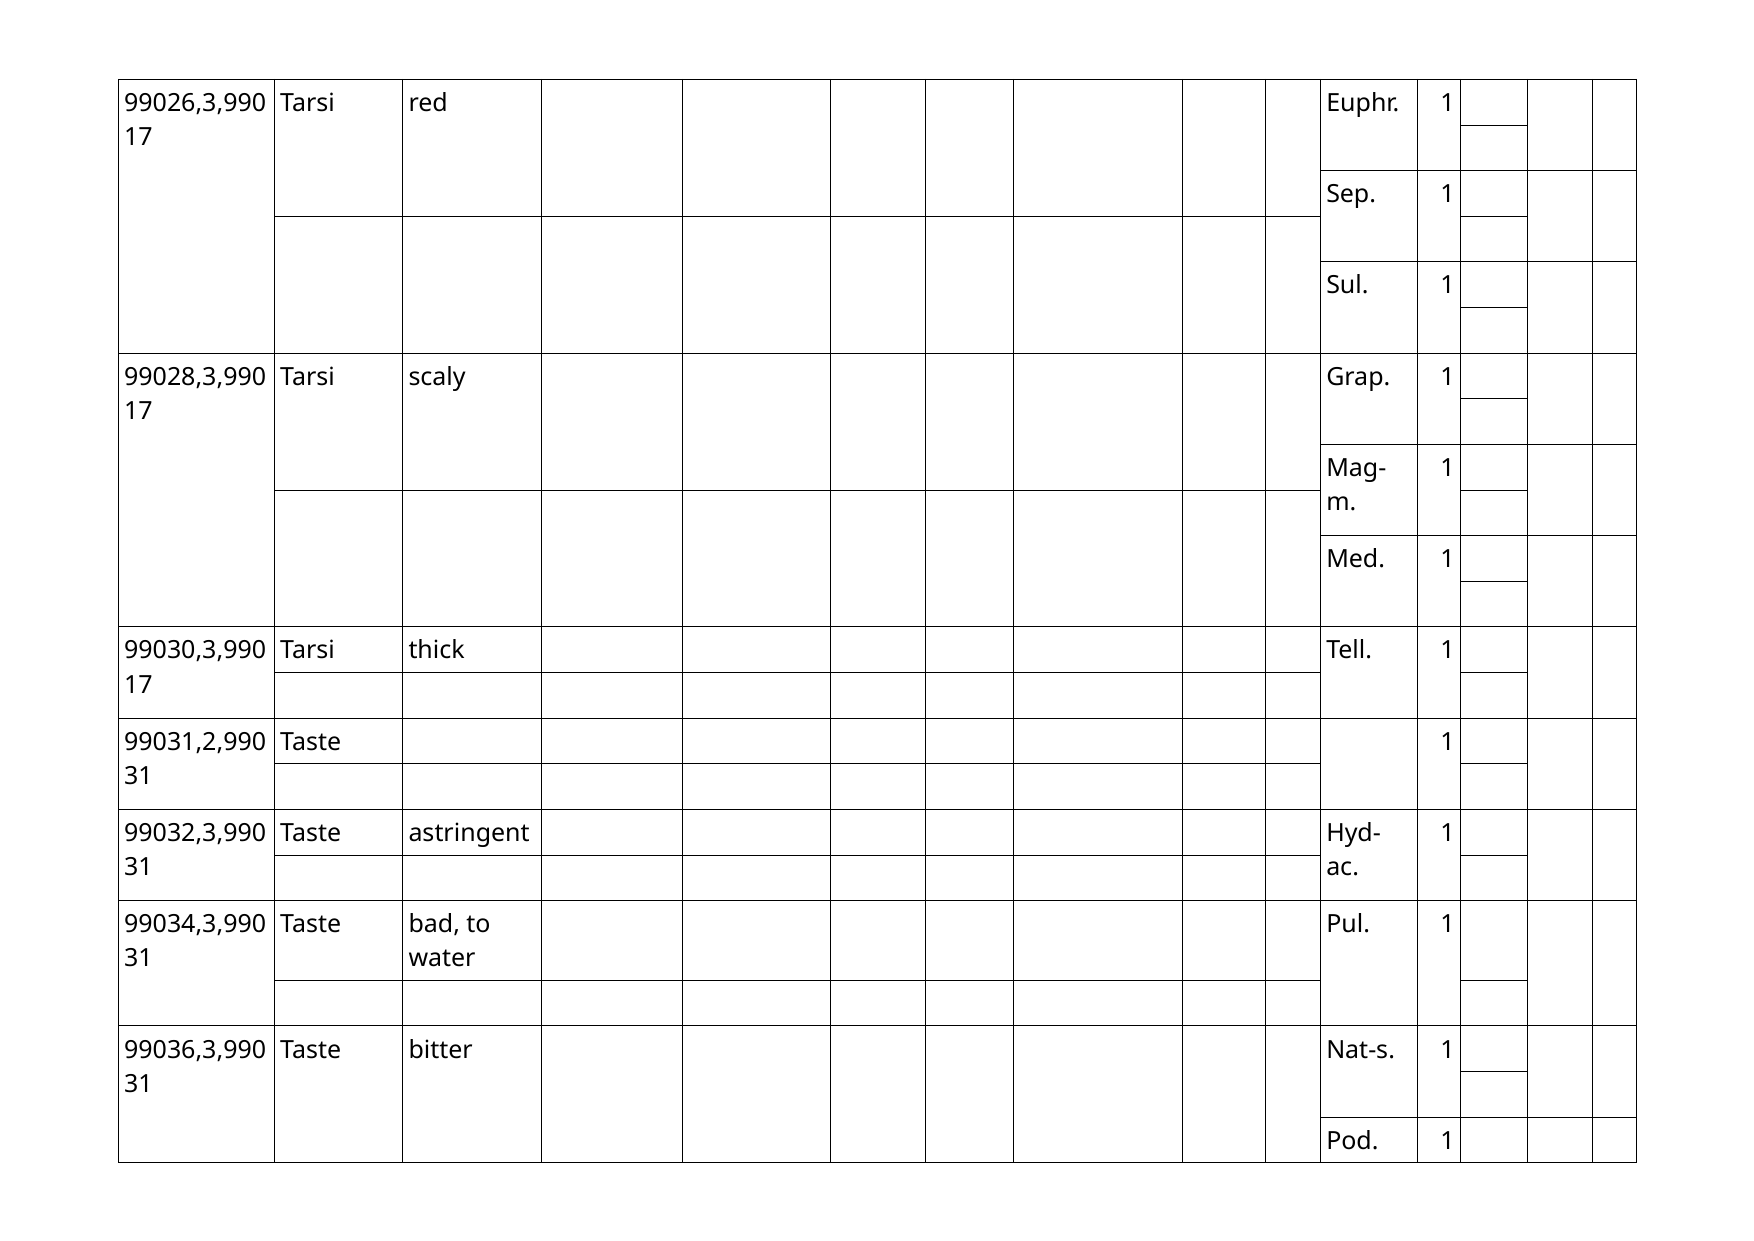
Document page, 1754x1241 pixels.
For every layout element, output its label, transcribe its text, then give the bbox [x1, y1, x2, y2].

table_cell [926, 491, 1013, 626]
table_cell [1461, 536, 1527, 581]
table_cell [683, 764, 830, 809]
table_cell [1266, 491, 1320, 626]
table_cell [1528, 171, 1592, 261]
table_cell [1528, 80, 1592, 170]
table_cell [1461, 308, 1527, 353]
table_cell [1593, 354, 1636, 444]
table_cell bitter [403, 1026, 541, 1162]
table_cell [275, 673, 402, 718]
table_cell [1014, 764, 1182, 809]
table_cell [683, 354, 830, 489]
table_cell [1461, 582, 1527, 626]
table_cell 1 [1418, 719, 1460, 809]
table_cell [403, 719, 541, 763]
table_cell [1266, 981, 1320, 1025]
table_cell [1183, 719, 1265, 763]
table_cell [683, 719, 830, 763]
table_cell [1014, 901, 1182, 980]
table_cell [1183, 217, 1265, 353]
table_cell [831, 491, 925, 626]
table_cell bad, to water [403, 901, 541, 980]
table_cell [926, 764, 1013, 809]
table_cell [683, 981, 830, 1025]
table_cell Sul. [1321, 262, 1417, 353]
table_cell astringent [403, 810, 541, 854]
table_cell Pod. [1321, 1118, 1417, 1162]
table_cell [1461, 627, 1527, 672]
table_cell [926, 80, 1013, 216]
table_cell [683, 810, 830, 854]
table_cell [926, 627, 1013, 672]
table_cell [831, 1026, 925, 1162]
table_cell [1266, 856, 1320, 900]
table_cell [1528, 901, 1592, 1025]
table_cell [542, 627, 682, 672]
table_cell [831, 764, 925, 809]
table_cell [1183, 764, 1265, 809]
table_cell 1 [1418, 354, 1460, 444]
table_cell [542, 354, 682, 489]
table_cell [831, 673, 925, 718]
table_cell [1528, 536, 1592, 626]
table_cell [542, 981, 682, 1025]
table_cell [275, 491, 402, 626]
table_cell 1 [1418, 1118, 1460, 1162]
table_cell [1461, 764, 1527, 809]
table_cell [831, 981, 925, 1025]
table_cell [1461, 901, 1527, 980]
table_cell [1593, 262, 1636, 353]
table_cell [1593, 627, 1636, 718]
table_cell Hyd-ac. [1321, 810, 1417, 900]
table_cell [1461, 445, 1527, 489]
table_cell [1528, 719, 1592, 809]
table_cell 1 [1418, 536, 1460, 626]
table_cell Taste [275, 719, 402, 763]
table_cell [1266, 1026, 1320, 1162]
table_cell Tell. [1321, 627, 1417, 718]
table_cell [683, 901, 830, 980]
table_cell [1593, 1026, 1636, 1117]
table_cell 99031,2,99031 [119, 719, 274, 809]
table_cell [542, 80, 682, 216]
table_cell [1593, 810, 1636, 900]
table_cell [1593, 536, 1636, 626]
table_cell [1461, 354, 1527, 398]
table_cell 1 [1418, 1026, 1460, 1117]
table_cell [1528, 627, 1592, 718]
table_cell [1461, 80, 1527, 124]
table_cell [1266, 354, 1320, 489]
table_cell [831, 810, 925, 854]
table_cell [1014, 856, 1182, 900]
table_cell [1593, 445, 1636, 535]
table_cell Sep. [1321, 171, 1417, 261]
table_cell [1461, 399, 1527, 444]
table_cell Taste [275, 810, 402, 854]
table_cell [1461, 1072, 1527, 1117]
table_cell Taste [275, 901, 402, 980]
table_cell [1528, 445, 1592, 535]
table_cell 99026,3,99017 [119, 80, 274, 353]
table_cell [542, 856, 682, 900]
table_cell [403, 981, 541, 1025]
table_cell [1528, 354, 1592, 444]
table_cell [831, 719, 925, 763]
table_cell [1593, 901, 1636, 1025]
table_cell [831, 856, 925, 900]
table_cell [1593, 719, 1636, 809]
table_cell [542, 491, 682, 626]
table_cell [683, 856, 830, 900]
table_cell [1528, 810, 1592, 900]
table_cell [275, 981, 402, 1025]
table_cell thick [403, 627, 541, 672]
table_cell 1 [1418, 80, 1460, 170]
table_cell red [403, 80, 541, 216]
table_cell 99028,3,99017 [119, 354, 274, 626]
table_cell [831, 354, 925, 489]
table_cell 99034,3,99031 [119, 901, 274, 1025]
table_cell 99030,3,99017 [119, 627, 274, 718]
table_cell [542, 764, 682, 809]
table_cell 1 [1418, 627, 1460, 718]
table_cell [1183, 901, 1265, 980]
table_cell Taste [275, 1026, 402, 1162]
table_cell [403, 856, 541, 900]
table_cell [1014, 627, 1182, 672]
table_cell [1461, 856, 1527, 900]
table_cell [1266, 627, 1320, 672]
table_cell [1461, 491, 1527, 535]
table_cell 99036,3,99031 [119, 1026, 274, 1162]
table_cell 99032,3,99031 [119, 810, 274, 900]
table_cell [1183, 80, 1265, 216]
table_cell [1014, 491, 1182, 626]
table_cell [1266, 901, 1320, 980]
table_cell [1183, 673, 1265, 718]
table_cell [1528, 1118, 1592, 1162]
table_cell Nat-s. [1321, 1026, 1417, 1117]
table_cell scaly [403, 354, 541, 489]
table_cell [831, 627, 925, 672]
table_cell [1183, 354, 1265, 489]
table_cell [926, 901, 1013, 980]
table_cell [683, 491, 830, 626]
table_cell [683, 1026, 830, 1162]
table_cell [1321, 719, 1417, 809]
table_cell Euphr. [1321, 80, 1417, 170]
table_cell [926, 810, 1013, 854]
table_cell [1183, 810, 1265, 854]
table_cell [1461, 262, 1527, 307]
table_cell [1266, 217, 1320, 353]
table_cell [926, 856, 1013, 900]
table_cell 1 [1418, 262, 1460, 353]
table_cell [1014, 80, 1182, 216]
table_cell Pul. [1321, 901, 1417, 1025]
table_cell Grap. [1321, 354, 1417, 444]
table_cell Tarsi [275, 80, 402, 216]
table_cell [1014, 354, 1182, 489]
table_cell [926, 217, 1013, 353]
table_cell [542, 217, 682, 353]
table_cell [403, 491, 541, 626]
table_cell [831, 901, 925, 980]
table_cell [542, 673, 682, 718]
table_cell [542, 810, 682, 854]
table_cell [1183, 856, 1265, 900]
table_cell [403, 764, 541, 809]
table_cell [1593, 1118, 1636, 1162]
table_cell Tarsi [275, 627, 402, 672]
table_cell [831, 80, 925, 216]
table_cell [1014, 810, 1182, 854]
table_cell [1183, 491, 1265, 626]
table_cell [403, 673, 541, 718]
table_cell [1461, 981, 1527, 1025]
table_cell 1 [1418, 171, 1460, 261]
table_cell [1593, 171, 1636, 261]
table_cell [1461, 1026, 1527, 1071]
table_cell [1014, 217, 1182, 353]
table_cell [1266, 673, 1320, 718]
table_cell [1266, 719, 1320, 763]
table_cell [1461, 217, 1527, 261]
table_cell [683, 673, 830, 718]
table_cell [1266, 810, 1320, 854]
table_cell [1461, 673, 1527, 718]
table_cell [542, 901, 682, 980]
table_cell [542, 719, 682, 763]
table_cell [1593, 80, 1636, 170]
table_cell [926, 354, 1013, 489]
table_cell [1461, 126, 1527, 170]
table_cell [275, 217, 402, 353]
table_cell [542, 1026, 682, 1162]
table_cell [926, 719, 1013, 763]
table_cell [683, 627, 830, 672]
table_cell [1014, 673, 1182, 718]
table_cell [1014, 719, 1182, 763]
table_cell [926, 981, 1013, 1025]
table_cell [1461, 171, 1527, 216]
table_cell [926, 673, 1013, 718]
table_cell Mag-m. [1321, 445, 1417, 535]
table_cell [683, 217, 830, 353]
table_cell 1 [1418, 901, 1460, 1025]
table_cell [1014, 981, 1182, 1025]
table_cell [926, 1026, 1013, 1162]
table_cell [1183, 981, 1265, 1025]
table_cell [275, 856, 402, 900]
table_cell [1183, 1026, 1265, 1162]
table_cell [403, 217, 541, 353]
table_cell [831, 217, 925, 353]
table_cell [1528, 1026, 1592, 1117]
table_cell [1461, 810, 1527, 854]
table_cell [1461, 719, 1527, 763]
table_cell [1461, 1118, 1527, 1162]
table_cell 1 [1418, 810, 1460, 900]
table_cell [1266, 764, 1320, 809]
table_cell [1266, 80, 1320, 216]
table_cell 1 [1418, 445, 1460, 535]
table_cell Med. [1321, 536, 1417, 626]
table_cell [1014, 1026, 1182, 1162]
table_cell [683, 80, 830, 216]
table_cell [1183, 627, 1265, 672]
table_cell [275, 764, 402, 809]
table_cell Tarsi [275, 354, 402, 489]
table_cell [1528, 262, 1592, 353]
